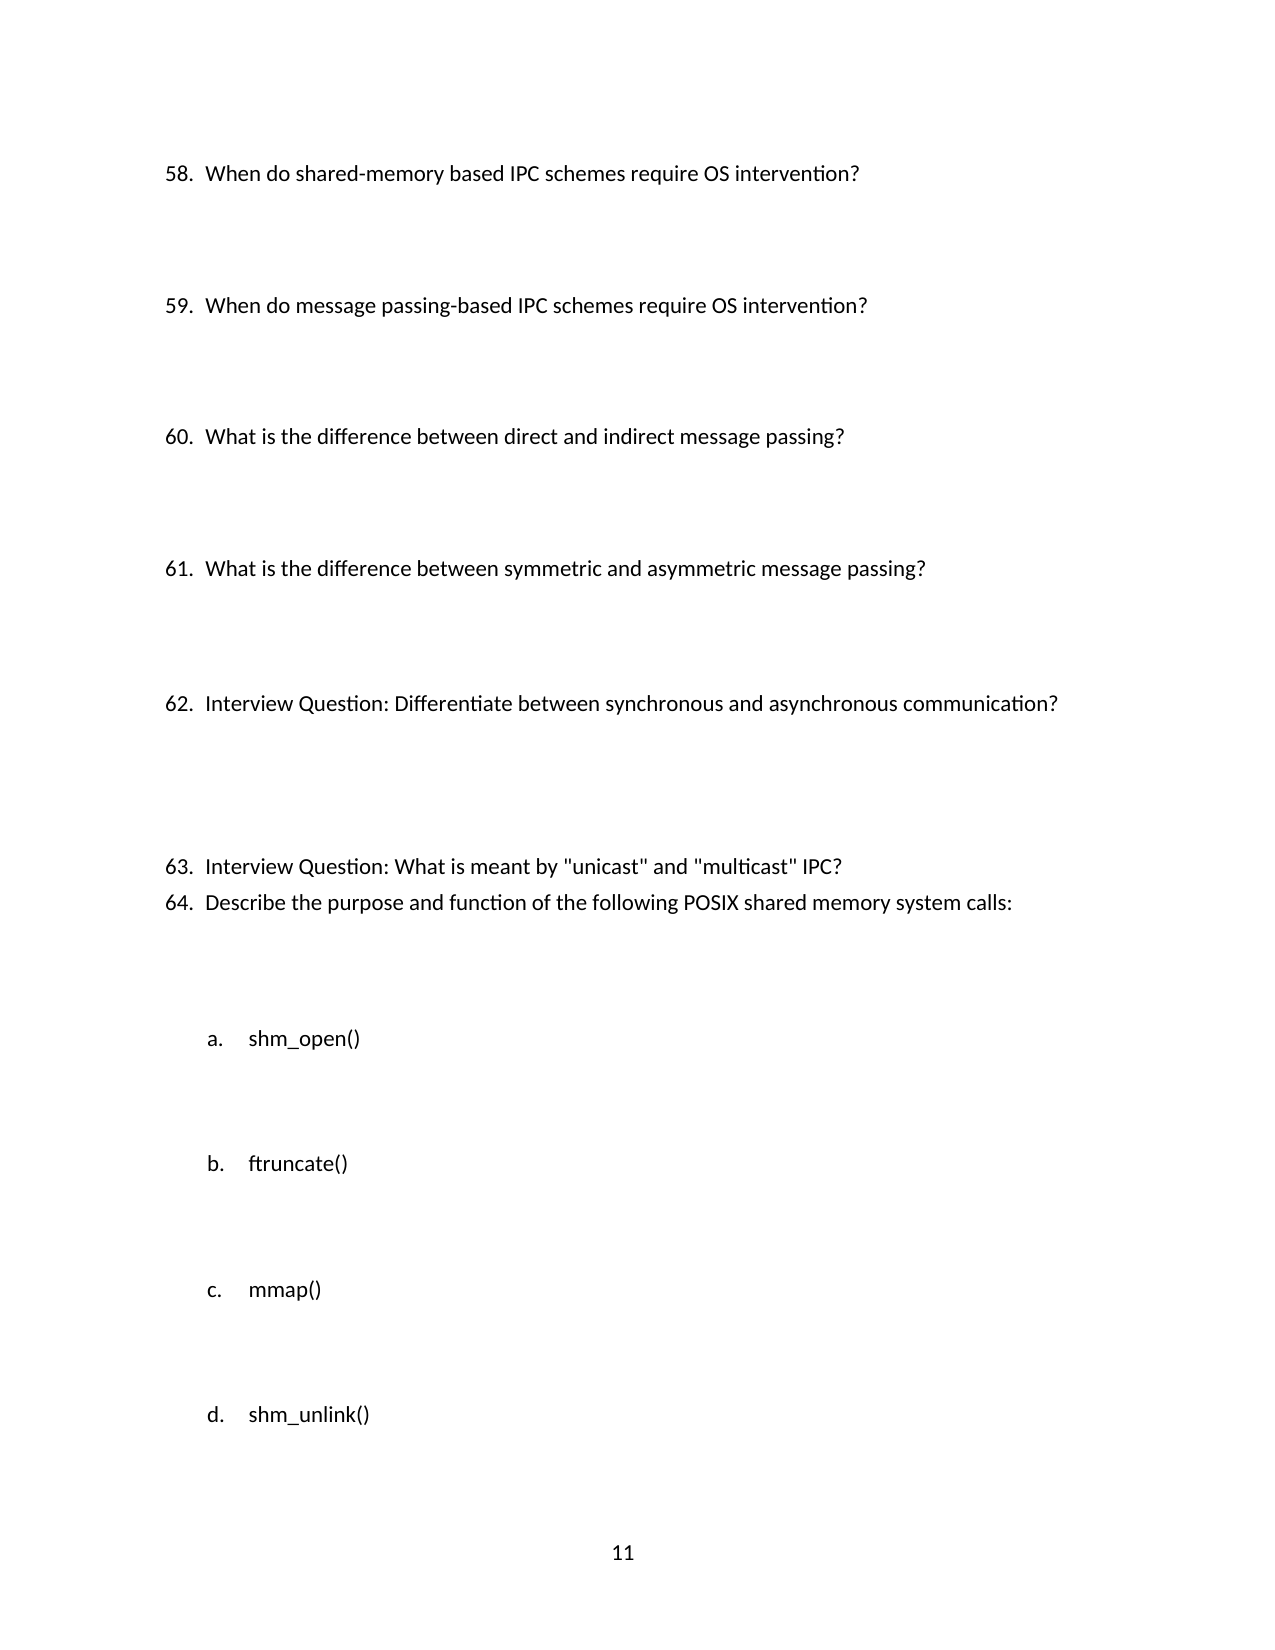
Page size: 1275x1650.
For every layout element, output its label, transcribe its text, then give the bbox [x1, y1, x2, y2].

list What is the difference between direct and indirect message passing? [165, 422, 1097, 451]
list Interview Question: What is meant by "unicast" and "multicast" IPC? [165, 852, 1097, 880]
list shm_unlink() [207, 1401, 1097, 1428]
list mmap() [207, 1275, 1097, 1303]
list ftruncate() [207, 1149, 1097, 1177]
list Interview Question: Differentiate between synchronous and asynchronous communication? [165, 689, 1097, 717]
list When do message passing-based IPC schemes require OS intervention? [165, 291, 1097, 319]
list When do shared-memory based IPC schemes require OS intervention? [165, 159, 1097, 187]
list shm_open() [207, 1024, 1097, 1052]
list Describe the purpose and function of the following POSIX shared memory system calls: [165, 888, 1097, 916]
list What is the difference between symmetric and asymmetric message passing? [165, 554, 1097, 582]
